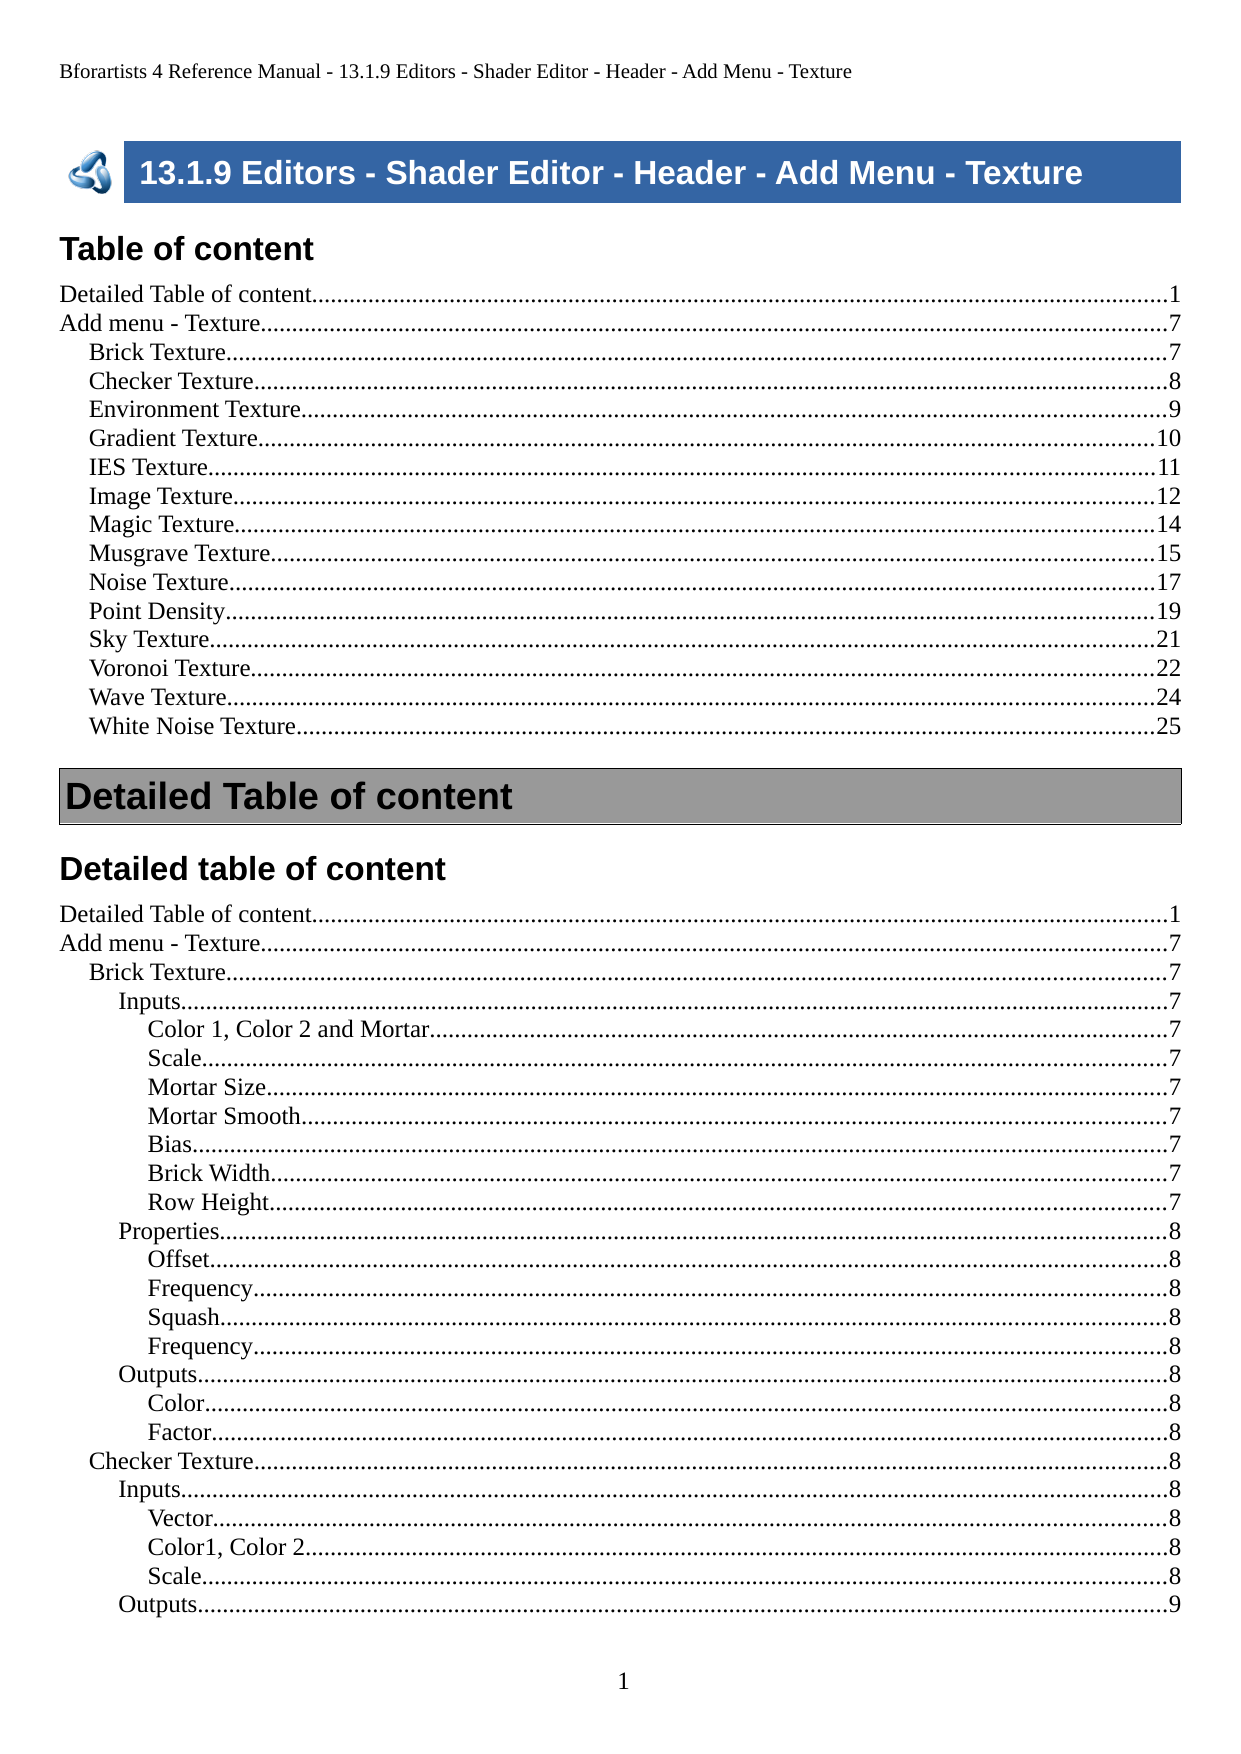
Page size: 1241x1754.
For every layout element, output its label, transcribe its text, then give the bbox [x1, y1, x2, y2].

text Checker Texture 8 [88, 366, 1181, 394]
text Brick Texture 7 [88, 337, 1181, 366]
text Outputs 8 [118, 1359, 1181, 1388]
text Brick Width 7 [147, 1158, 1181, 1187]
text Inputs 8 [118, 1474, 1181, 1503]
text White Noise Texture 25 [88, 711, 1181, 739]
text Outputs 9 [118, 1589, 1181, 1618]
text Properties 8 [118, 1216, 1181, 1244]
text IES Texture 11 [88, 452, 1181, 481]
text Add menu - Texture 7 [59, 308, 1181, 337]
text Detailed Table of content 1 [59, 899, 1181, 928]
text Musgrave Texture 15 [88, 538, 1181, 567]
text Gradient Texture 10 [88, 423, 1181, 452]
text Color 8 [147, 1388, 1181, 1417]
table_header 13.1.9 Editors - Shader Editor - Header - Add Menu - Texture [124, 141, 1181, 203]
text Row Height 7 [147, 1187, 1181, 1216]
text Mortar Size 7 [147, 1072, 1181, 1101]
text Frequency 8 [147, 1273, 1181, 1302]
text Voronoi Texture 22 [88, 653, 1181, 682]
picture [65, 147, 114, 197]
text Color 1, Color 2 and Mortar 7 [147, 1014, 1181, 1043]
subtitle Detailed table of content [59, 848, 1181, 887]
text Magic Texture 14 [88, 509, 1181, 538]
text Detailed Table of content 1 [59, 279, 1181, 308]
text Brick Texture 7 [88, 957, 1181, 986]
text Add menu - Texture 7 [59, 928, 1181, 957]
text Scale 7 [147, 1043, 1181, 1072]
text Scale 8 [147, 1561, 1181, 1589]
text Sky Texture 21 [88, 624, 1181, 653]
text Checker Texture 8 [88, 1446, 1181, 1474]
text Inputs 7 [118, 986, 1181, 1014]
text Noise Texture 17 [88, 567, 1181, 596]
text Vector 8 [147, 1503, 1181, 1532]
text Point Density 19 [88, 596, 1181, 624]
text Offset 8 [147, 1244, 1181, 1273]
text Bias 7 [147, 1129, 1181, 1158]
text Color1, Color 2 8 [147, 1532, 1181, 1561]
text Factor 8 [147, 1417, 1181, 1446]
text Image Texture 12 [88, 481, 1181, 509]
subtitle Table of content [59, 228, 1181, 267]
text Mortar Smooth 7 [147, 1101, 1181, 1129]
text Squash 8 [147, 1302, 1181, 1331]
text Frequency 8 [147, 1331, 1181, 1359]
text Environment Texture 9 [88, 394, 1181, 423]
table_header [59, 141, 124, 203]
table_header Detailed Table of content [60, 769, 1181, 823]
text Wave Texture 24 [88, 682, 1181, 711]
